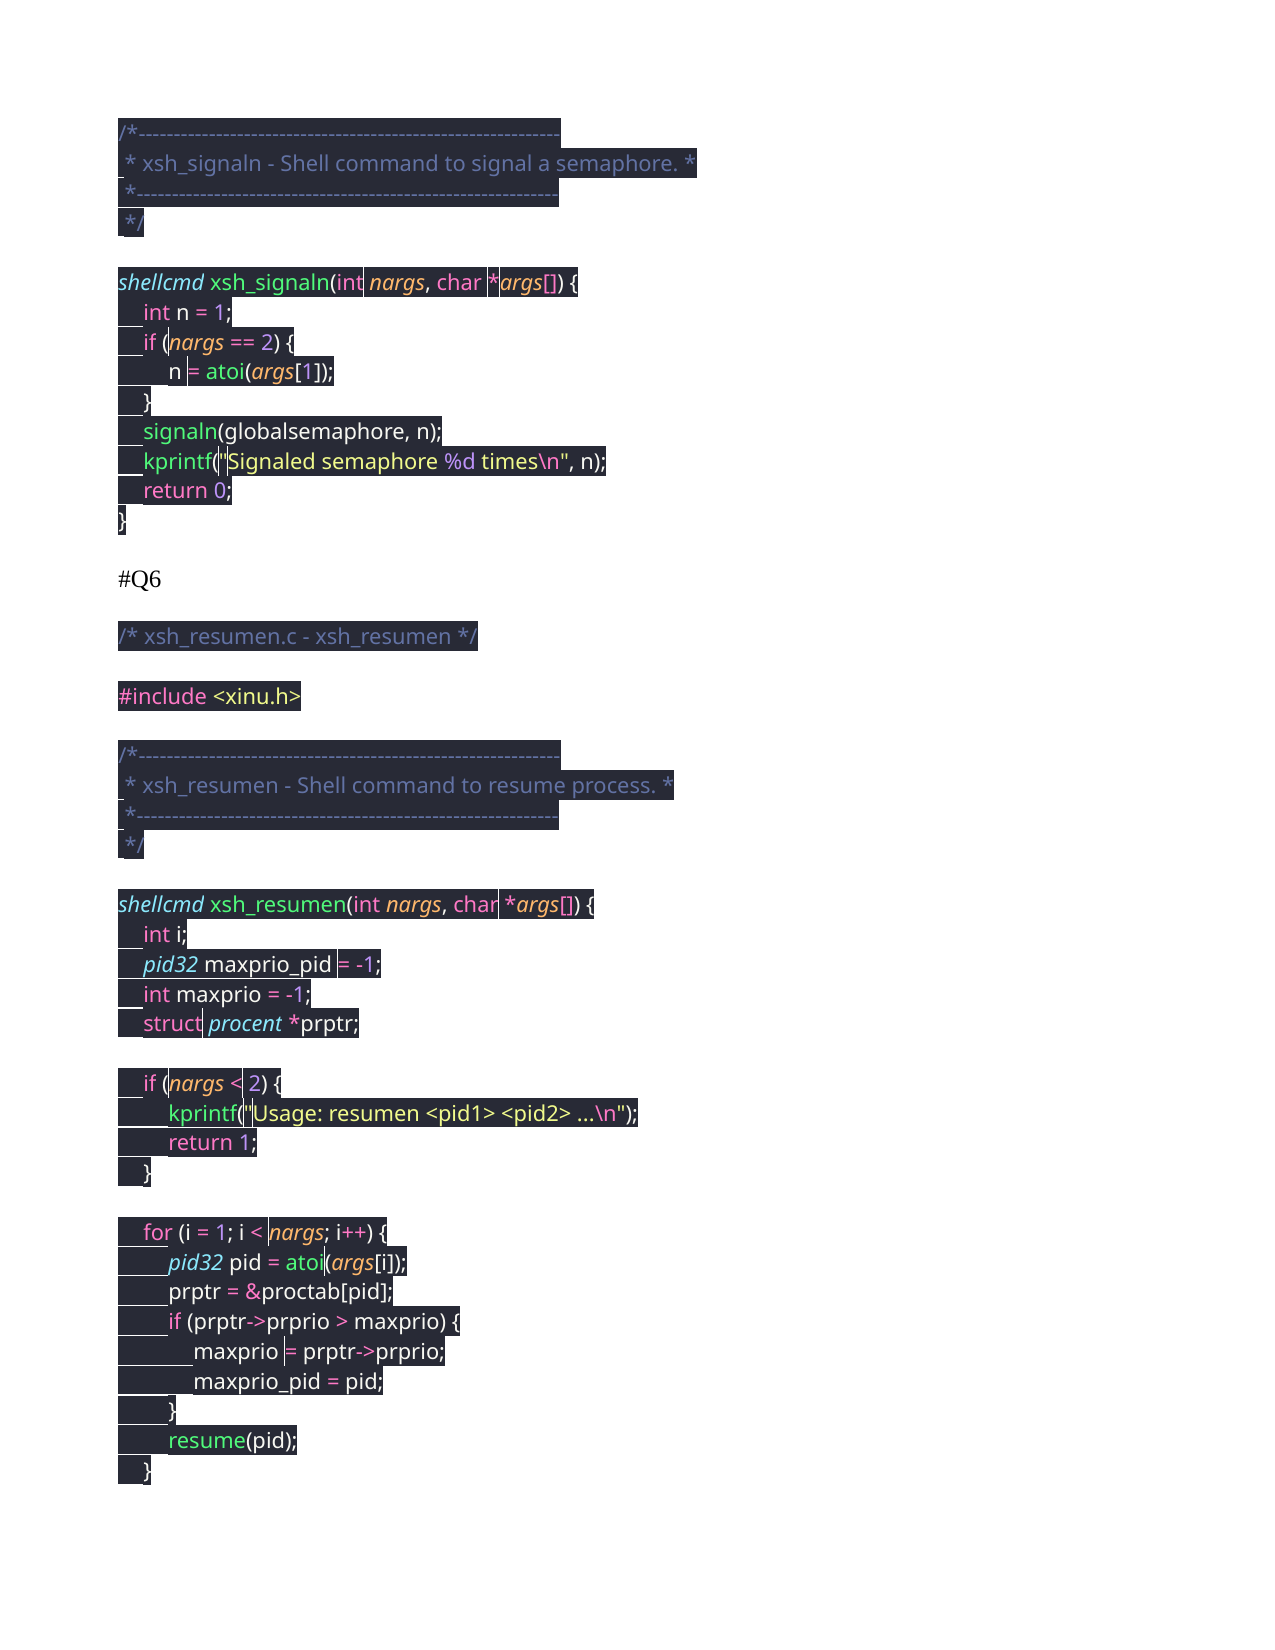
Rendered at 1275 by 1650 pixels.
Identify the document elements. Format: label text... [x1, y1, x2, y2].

text * xsh_signaln - Shell command to signal a semaphore. * [118, 148, 1157, 178]
text } [118, 1395, 1157, 1425]
text if (prptr->prprio > maxprio) { [118, 1306, 1157, 1336]
text n = atoi(args[1]); [118, 356, 1157, 386]
text */ [118, 207, 1157, 237]
text } [118, 386, 1157, 416]
text } [118, 1455, 1157, 1485]
text signaln(globalsemaphore, n); [118, 416, 1157, 446]
text if (nargs < 2) { [118, 1068, 1157, 1098]
text * xsh_resumen - Shell command to resume process. * [118, 770, 1157, 800]
text /*------------------------------------------------------------ [118, 740, 1157, 770]
text */ [118, 830, 1157, 859]
text shellcmd xsh_resumen(int nargs, char *args[]) { [118, 889, 1157, 919]
text *------------------------------------------------------------ [118, 800, 1157, 830]
text resume(pid); [118, 1425, 1157, 1455]
text pid32 maxprio_pid = -1; [118, 949, 1157, 978]
text *------------------------------------------------------------ [118, 178, 1157, 207]
text } [118, 1157, 1157, 1187]
text struct procent *prptr; [118, 1008, 1157, 1038]
text int i; [118, 919, 1157, 949]
text int n = 1; [118, 297, 1157, 327]
text maxprio = prptr->prprio; [118, 1336, 1157, 1366]
text shellcmd xsh_signaln(int nargs, char *args[]) { [118, 267, 1157, 297]
text for (i = 1; i < nargs; i++) { [118, 1217, 1157, 1246]
text prptr = &proctab[pid]; [118, 1276, 1157, 1306]
text /*------------------------------------------------------------ [118, 118, 1157, 148]
text return 0; [118, 476, 1157, 505]
text int maxprio = -1; [118, 978, 1157, 1008]
text kprintf("Signaled semaphore %d times\n", n); [118, 446, 1157, 476]
text maxprio_pid = pid; [118, 1366, 1157, 1395]
text } [118, 505, 1157, 535]
text kprintf("Usage: resumen <pid1> <pid2> ...\n"); [118, 1098, 1157, 1127]
text #include <xinu.h> [118, 681, 1157, 711]
text return 1; [118, 1127, 1157, 1157]
text #Q6 /* xsh_resumen.c - xsh_resumen */ [118, 535, 1157, 651]
text if (nargs == 2) { [118, 327, 1157, 356]
text pid32 pid = atoi(args[i]); [118, 1246, 1157, 1276]
